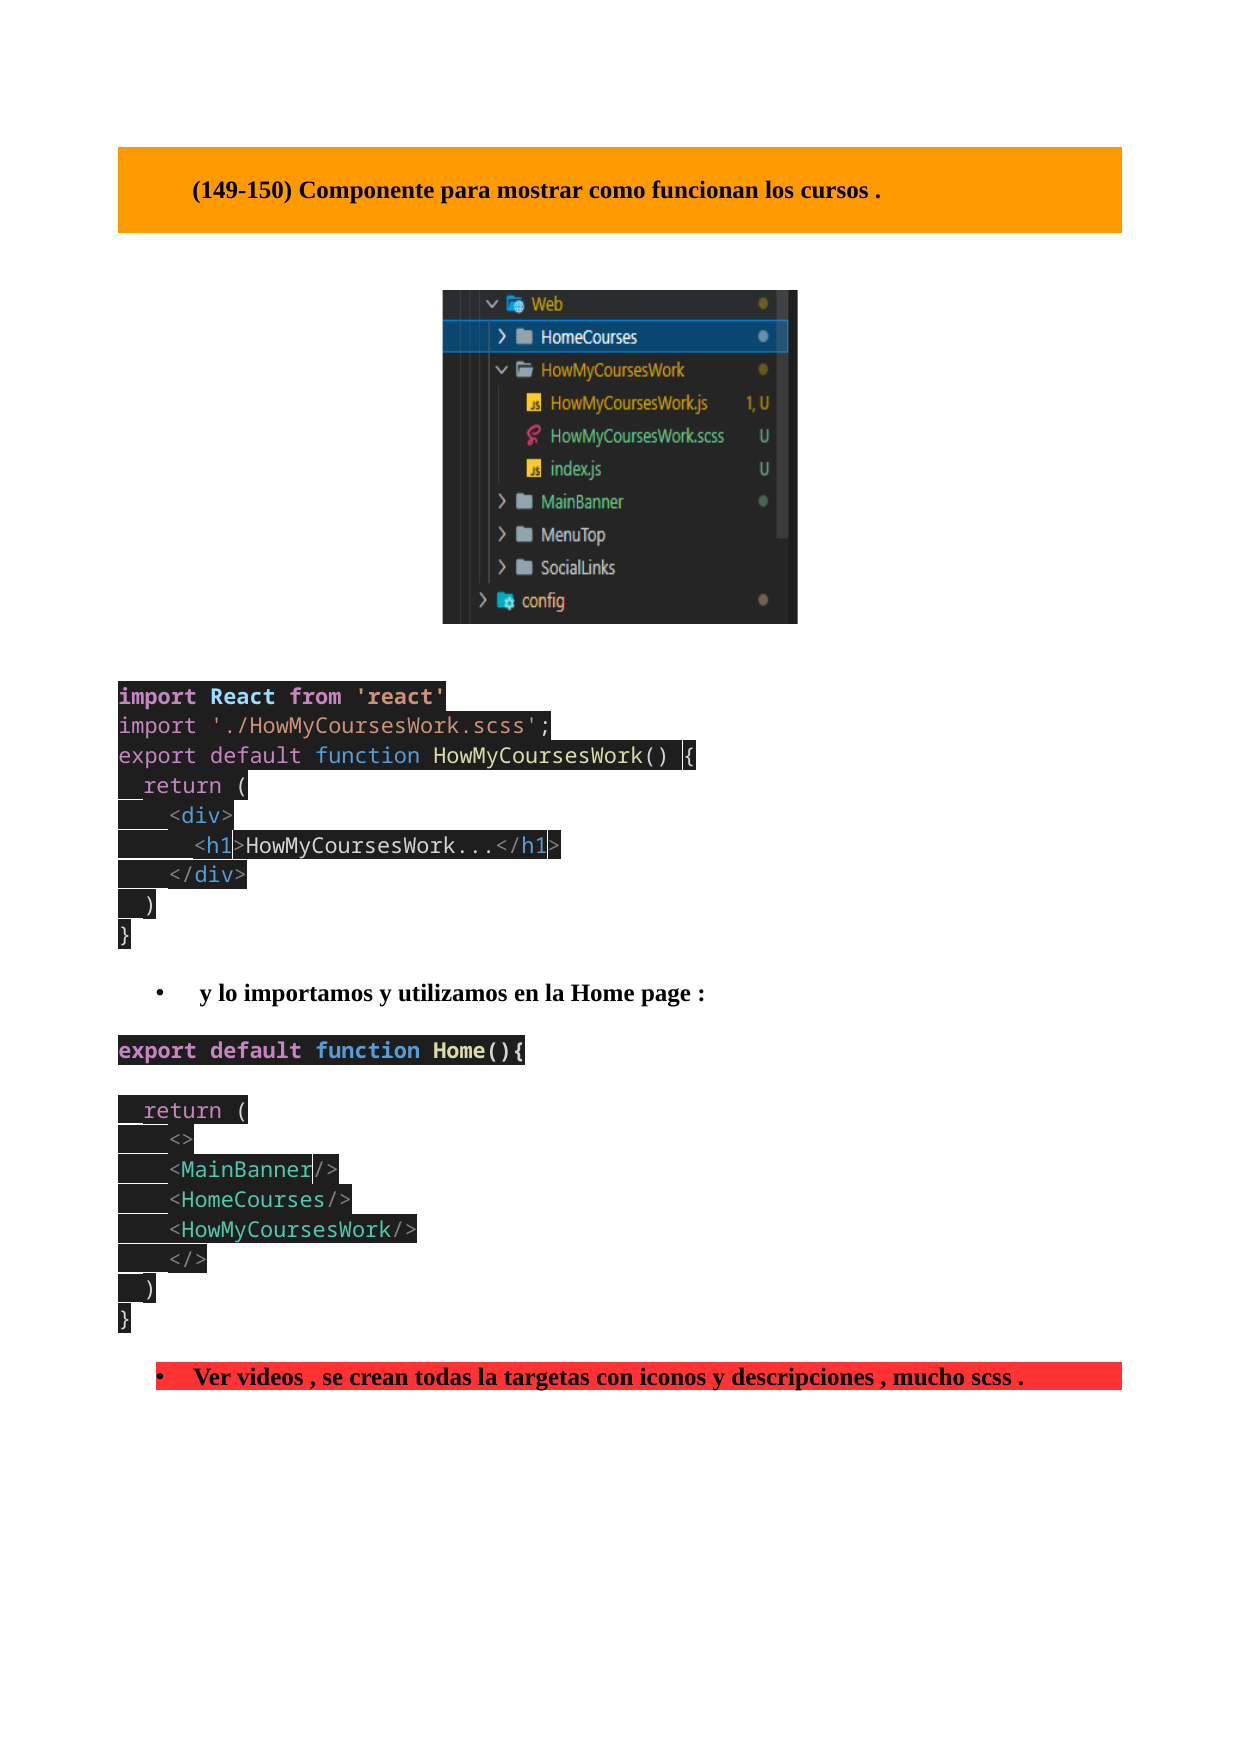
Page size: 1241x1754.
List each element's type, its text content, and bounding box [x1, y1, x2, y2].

list y lo importamos y utilizamos en la Home page : [156, 978, 1122, 1006]
text ) [118, 889, 1122, 919]
text import './HowMyCoursesWork.scss'; [118, 711, 1122, 740]
text <MainBanner/> [118, 1154, 1122, 1184]
list Ver videos , se crean todas la targetas con iconos y descripciones , mucho scss . [156, 1362, 1122, 1390]
text } [118, 1303, 1122, 1333]
text return ( [118, 770, 1122, 800]
text export default function HowMyCoursesWork() { [118, 740, 1122, 770]
text (149-150) Componente para mostrar como funcionan los cursos . [118, 176, 1122, 204]
picture [442, 290, 798, 624]
text import React from 'react' [118, 681, 1122, 711]
text </div> [118, 859, 1122, 889]
text </> [118, 1243, 1122, 1273]
text } [118, 919, 1122, 949]
text ) [118, 1273, 1122, 1303]
text <HomeCourses/> [118, 1184, 1122, 1214]
text <h1>HowMyCoursesWork...</h1> [118, 830, 1122, 859]
text <> [118, 1124, 1122, 1154]
text <div> [118, 800, 1122, 830]
text export default function Home(){ [118, 1035, 1122, 1065]
text <HowMyCoursesWork/> [118, 1214, 1122, 1243]
text return ( [118, 1094, 1122, 1124]
